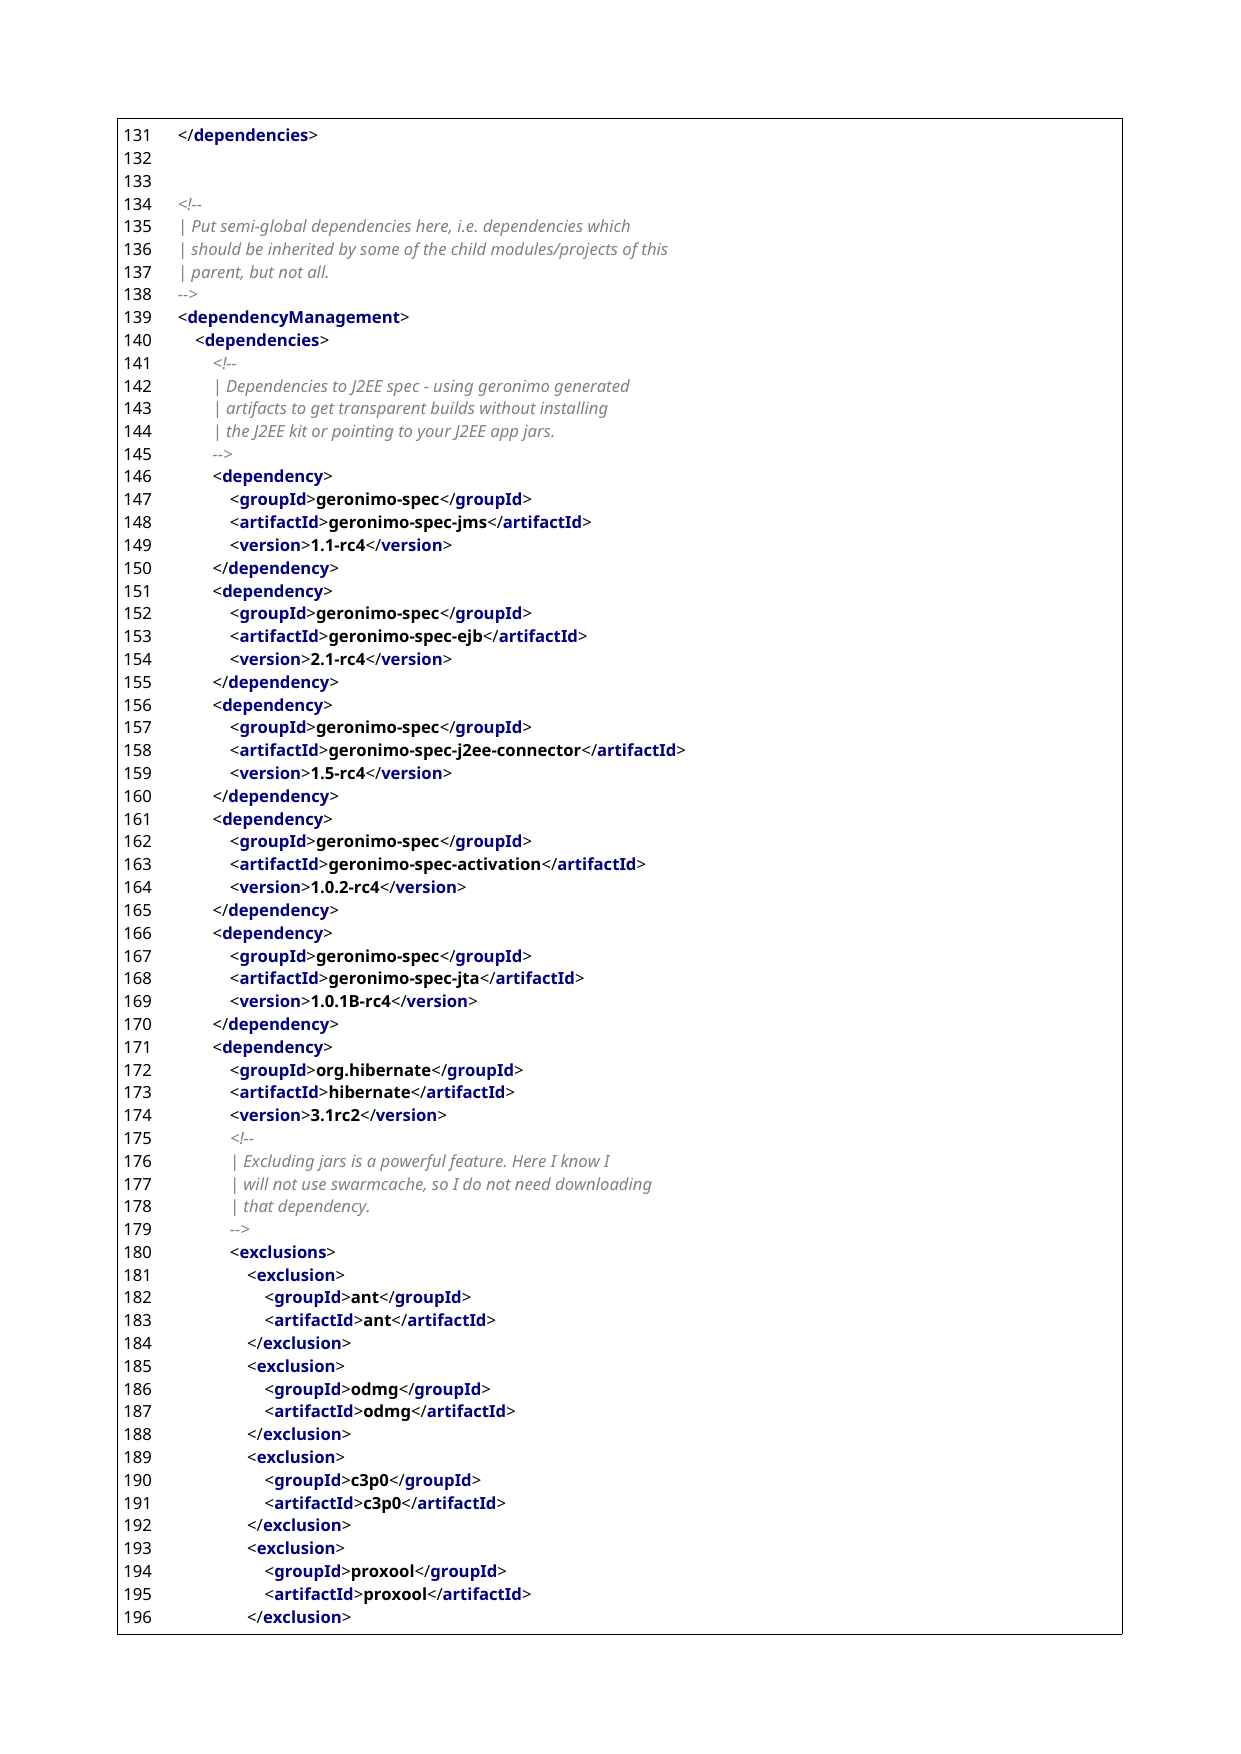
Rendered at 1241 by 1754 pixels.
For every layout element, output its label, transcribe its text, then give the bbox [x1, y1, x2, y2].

table_header 131 </dependencies> 132 133 134 <!-- 135 | Put semi-global dependencies here, i.e. dependencies which 136 | should be inherited by some of the child modules/projects of this 137 | parent, but not all. 138 --> 139 <dependencyManagement> 140 <dependencies> 141 <!-- 142 | Dependencies to J2EE spec - using geronimo generated 143 | artifacts to get transparent builds without installing 144 | the J2EE kit or pointing to your J2EE app jars. 145 --> 146 <dependency> 147 <groupId>geronimo-spec</groupId> 148 <artifactId>geronimo-spec-jms</artifactId> 149 <version>1.1-rc4</version> 150 </dependency> 151 <dependency> 152 <groupId>geronimo-spec</groupId> 153 <artifactId>geronimo-spec-ejb</artifactId> 154 <version>2.1-rc4</version> 155 </dependency> 156 <dependency> 157 <groupId>geronimo-spec</groupId> 158 <artifactId>geronimo-spec-j2ee-connector</artifactId> 159 <version>1.5-rc4</version> 160 </dependency> 161 <dependency> 162 <groupId>geronimo-spec</groupId> 163 <artifactId>geronimo-spec-activation</artifactId> 164 <version>1.0.2-rc4</version> 165 </dependency> 166 <dependency> 167 <groupId>geronimo-spec</groupId> 168 <artifactId>geronimo-spec-jta</artifactId> 169 <version>1.0.1B-rc4</version> 170 </dependency> 171 <dependency> 172 <groupId>org.hibernate</groupId> 173 <artifactId>hibernate</artifactId> 174 <version>3.1rc2</version> 175 <!-- 176 | Excluding jars is a powerful feature. Here I know I 177 | will not use swarmcache, so I do not need downloading 178 | that dependency. 179 --> 180 <exclusions> 181 <exclusion> 182 <groupId>ant</groupId> 183 <artifactId>ant</artifactId> 184 </exclusion> 185 <exclusion> 186 <groupId>odmg</groupId> 187 <artifactId>odmg</artifactId> 188 </exclusion> 189 <exclusion> 190 <groupId>c3p0</groupId> 191 <artifactId>c3p0</artifactId> 192 </exclusion> 193 <exclusion> 194 <groupId>proxool</groupId> 195 <artifactId>proxool</artifactId> 196 </exclusion> [118, 119, 1122, 1634]
